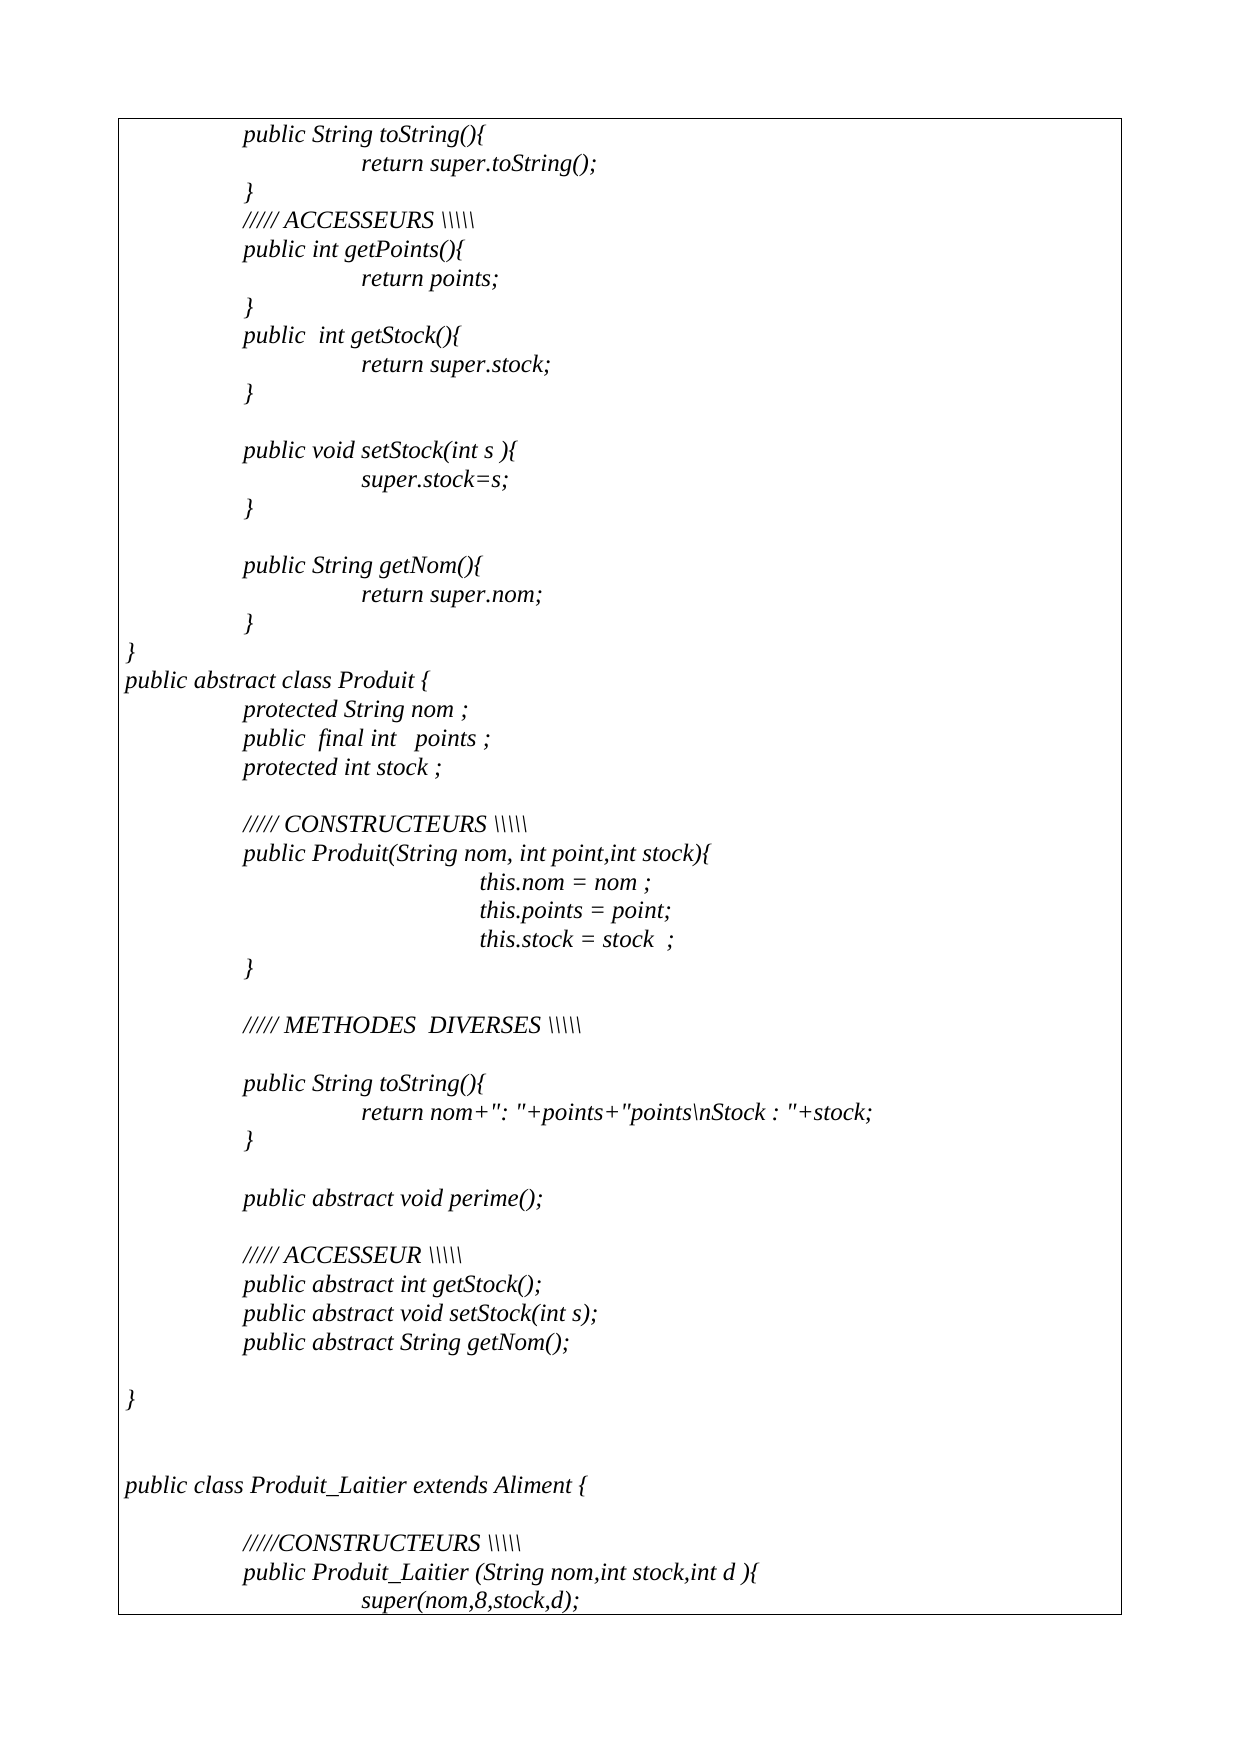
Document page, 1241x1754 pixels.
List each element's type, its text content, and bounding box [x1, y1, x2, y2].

table_header public String toString(){ return super.toString(); } ///// ACCESSEURS \\\\\ public int getPoints(){ return points; } public int getStock(){ return super.stock; } public void setStock(int s ){ super.stock=s; } public String getNom(){ return super.nom; } } public abstract class Produit { protected String nom ; public final int points ; protected int stock ; ///// CONSTRUCTEURS \\\\\ public Produit(String nom, int point,int stock){ this.nom = nom ; this.points = point; this.stock = stock ; } ///// METHODES DIVERSES \\\\\ public String toString(){ return nom+": "+points+"points\nStock : "+stock; } public abstract void perime(); ///// ACCESSEUR \\\\\ public abstract int getStock(); public abstract void setStock(int s); public abstract String getNom(); } public class Produit_Laitier extends Aliment { /////CONSTRUCTEURS \\\\\ public Produit_Laitier (String nom,int stock,int d ){ super(nom,8,stock,d); [119, 119, 1121, 1614]
